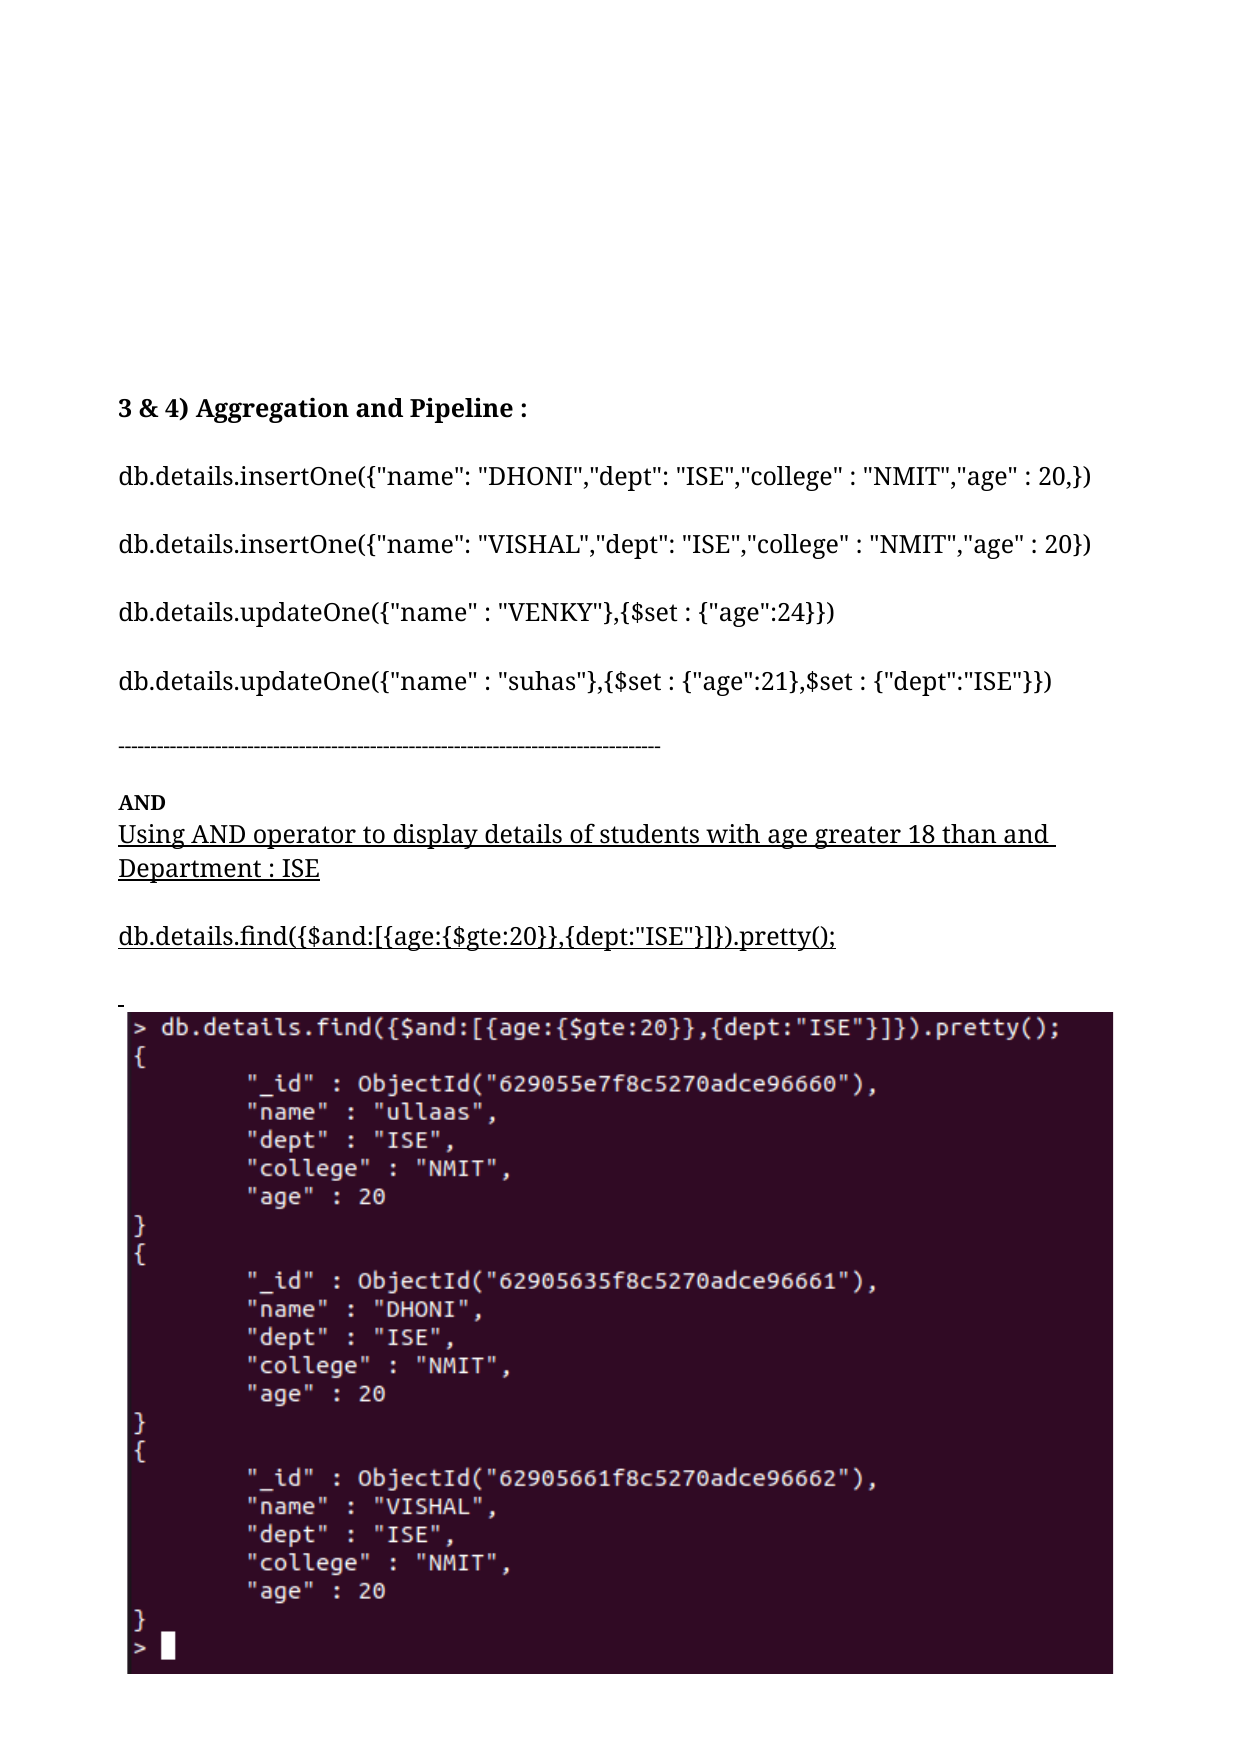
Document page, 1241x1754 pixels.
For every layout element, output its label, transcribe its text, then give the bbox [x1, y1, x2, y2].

text db.details.updateOne({"name" : "suhas"},{$set : {"age":21},$set : {"dept":"ISE"}}) [118, 663, 1122, 697]
text db.details.insertOne({"name": "VISHAL","dept": "ISE","college" : "NMIT","age" : 20}) [118, 527, 1122, 561]
text 3 & 4) Aggregation and Pipeline : [118, 391, 1122, 425]
text Using AND operator to display details of students with age greater 18 than and Department : ISE [118, 817, 1122, 885]
picture [127, 1012, 1114, 1674]
text db.details.insertOne({"name": "DHONI","dept": "ISE","college" : "NMIT","age" : 20,}) [118, 459, 1122, 493]
text ------------------------------------------------------------------------------------ [118, 731, 1122, 760]
text AND [118, 788, 1122, 817]
text db.details.find({$and:[{age:{$gte:20}},{dept:"ISE"}]}).pretty(); [118, 919, 1122, 953]
text db.details.updateOne({"name" : "VENKY"},{$set : {"age":24}}) [118, 595, 1122, 629]
